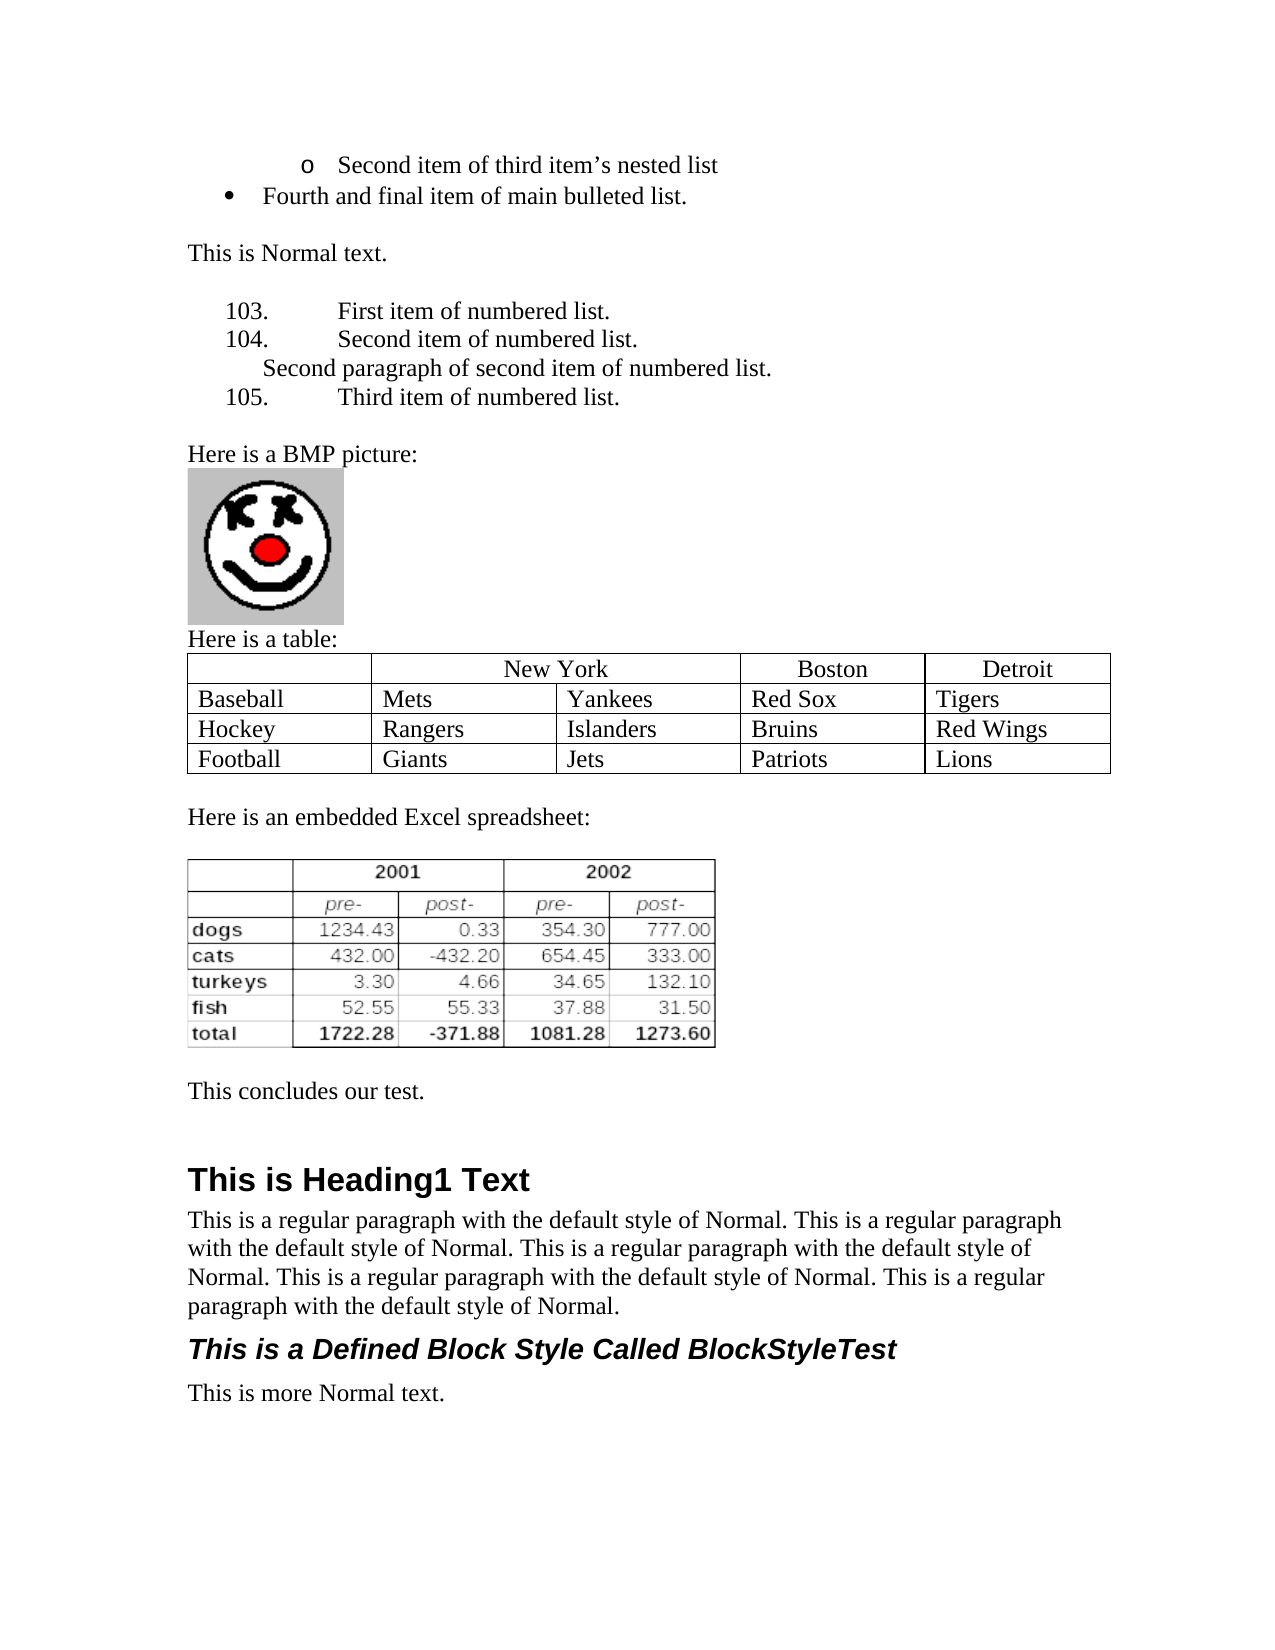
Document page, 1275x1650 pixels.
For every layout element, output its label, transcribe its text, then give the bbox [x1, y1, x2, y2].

table_cell Islanders [557, 714, 740, 743]
table_header Detroit [926, 654, 1110, 683]
table_cell Tigers [926, 684, 1110, 713]
text This is a regular paragraph with the default style of Normal. This is a regular paragraph with the default style of Normal. This is a regular paragraph with the default style of Normal. This is a regular paragraph with the default style of Normal. This is a regular paragraph with the default style of Normal. [187, 1205, 1087, 1320]
table_header [188, 654, 371, 683]
text Here is an embedded Excel spreadsheet: [187, 802, 1087, 831]
table_cell Red Wings [926, 714, 1110, 743]
list First item of numbered list. [225, 296, 1087, 324]
table_cell Yankees [557, 684, 740, 713]
table_cell Mets [372, 684, 556, 713]
text Here is a table: [187, 624, 1087, 653]
table_cell Giants [372, 744, 556, 772]
table_cell Hockey [188, 714, 371, 743]
text This concludes our test. [187, 1076, 1087, 1105]
list Fourth and final item of main bulleted list. [225, 181, 1087, 209]
table_cell Baseball [188, 684, 371, 713]
table_cell Red Sox [741, 684, 924, 713]
table_header New York [372, 654, 740, 683]
table_cell Bruins [741, 714, 924, 743]
table_cell Rangers [372, 714, 556, 743]
table_cell Football [188, 744, 371, 772]
text Second paragraph of second item of numbered list. [262, 353, 1087, 382]
text This is Normal text. [187, 238, 1087, 267]
table_cell Patriots [741, 744, 924, 772]
table_cell Lions [926, 744, 1110, 772]
text This is a Defined Block Style Called BlockStyleTest [187, 1332, 1087, 1366]
list Second item of numbered list. [225, 324, 1087, 353]
subtitle This is Heading1 Text [187, 1160, 1087, 1198]
table_cell Jets [557, 744, 740, 772]
list Second item of third item’s nested list [300, 150, 1087, 181]
table_header Boston [741, 654, 924, 683]
text Here is a BMP picture: [187, 439, 1087, 468]
text This is more Normal text. [187, 1378, 1087, 1407]
list Third item of numbered list. [225, 382, 1087, 411]
